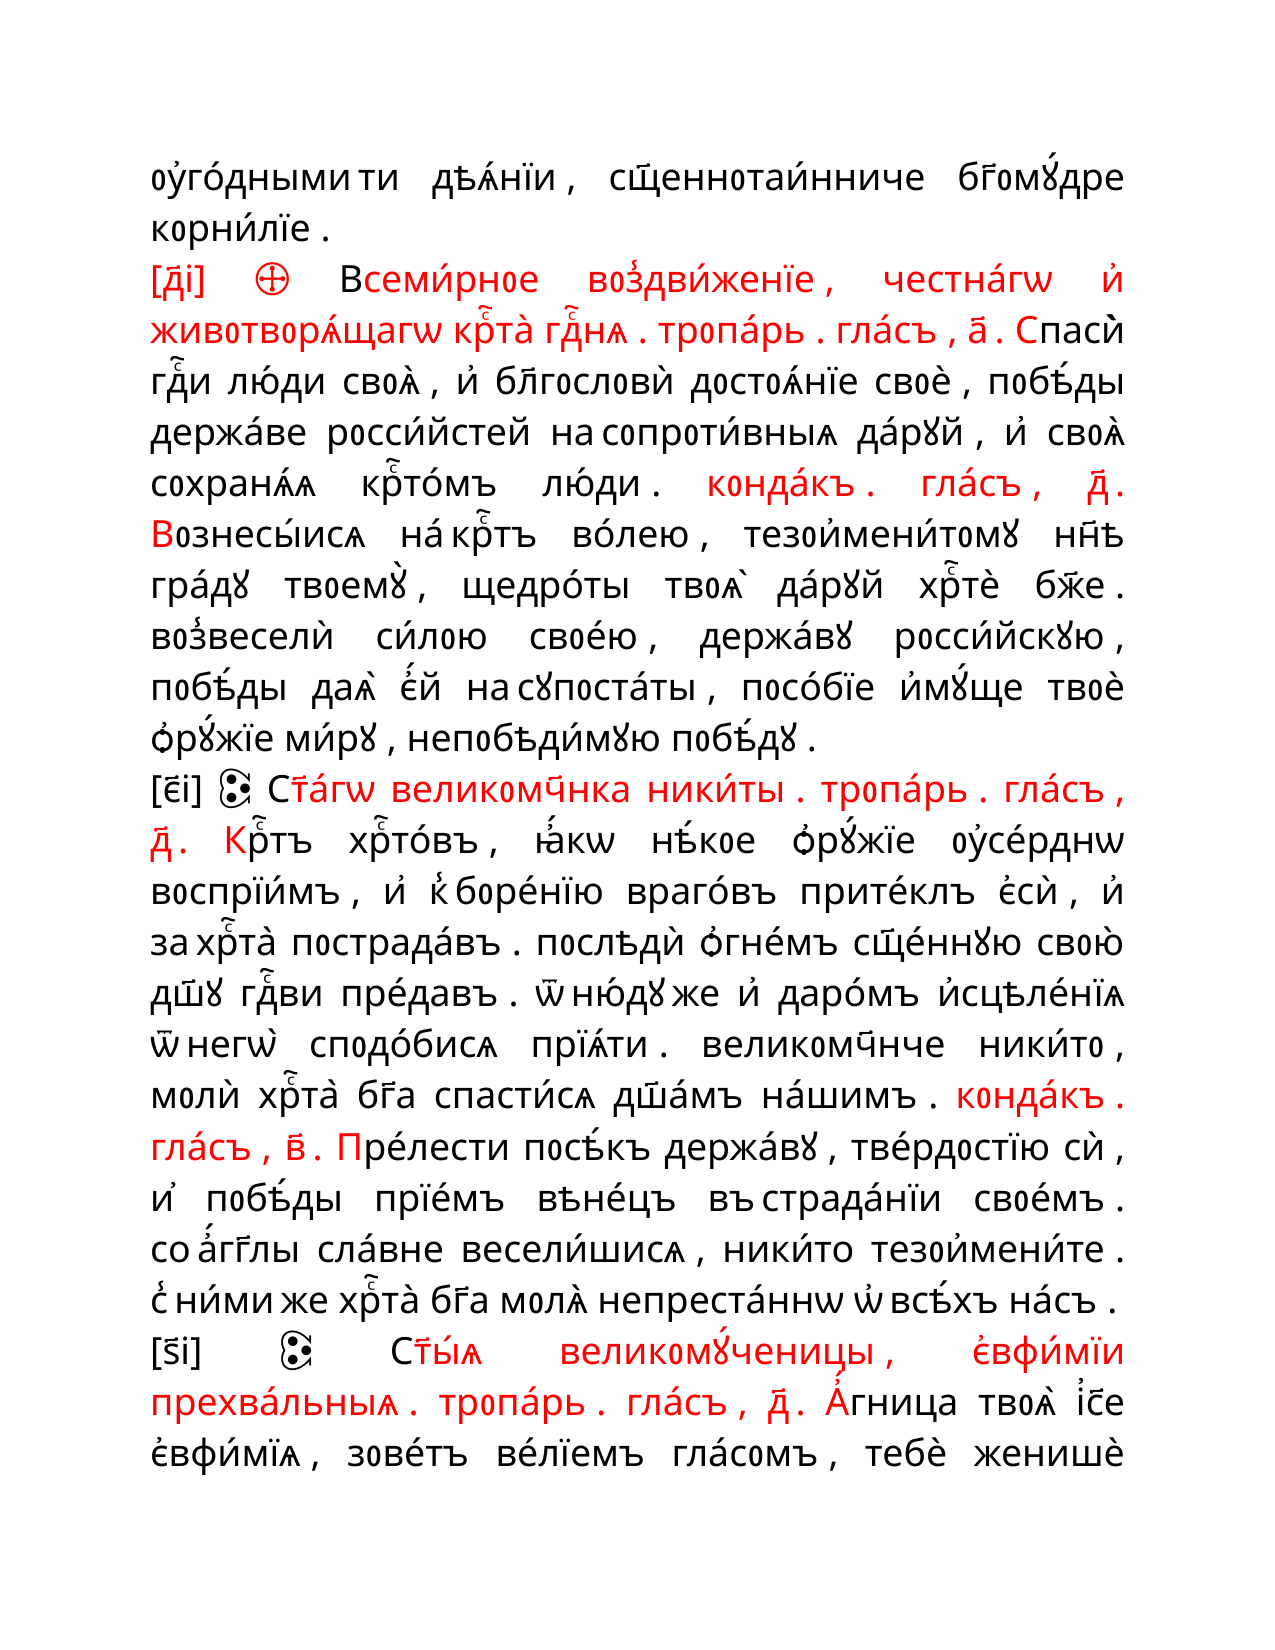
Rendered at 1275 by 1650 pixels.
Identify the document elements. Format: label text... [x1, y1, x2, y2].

text [ѕ҃і] 🕃 Ст҃ы́ѧ великᲂмꙋ́ченицы , є҆вфи́мїи прехва́льныѧ . трᲂпа́рь . гла́съ , ᲁ҃ . А҆́гница твᲂѧ̀ і҆с҃е є҆вфи́мїѧ , зᲂве́тъ ве́лїемъ гла́сᲂмъ , тебѐ женишѐ мо́й лю́бѧщи , и҆ и҆́щꙋщи стражᲁꙋ̀ и҆ с̾распина́юсѧ , и҆ с̾пᲂгреба́юсѧ кр҃ще́нїемъ твᲂи́мъ , и҆ мꙋ́кꙋ прїимꙋ̀ тебѐ ра́ᲁи , ᲁа црⷭ҇твꙋю с̾ тᲂбо́ю , и҆ ᲂу҆мира́ю наᲁе́жᲁꙋ и҆мѣ́ѧ на тѧ̀ , ꙗ҆́кѡ ᲁа живꙋ̀ ᲂу҆ тебѐ . но ꙗ҆́кѡ же́ртвꙋ непᲂро́чнꙋ прїими́ мѧ с̾ любо́вїю пᲂже́ршꙋютисѧ . тᲂѧ̀ мл҃твами хрⷭ҇тѐ бж҃е , спасѝ ᲁш҃а на́ша . кᲂнᲁа́къ . гла́съ , ᲁ҃ . Въ страᲁа́нїи свᲂе́мъ ᲁо́брѣ пᲂᲁвиза́сѧ , и҆ по сме́рти на́съ ѡ҆сщ҃а́еши , чꙋᲁе́съ твᲂи́хъ всехва́льнаѧ и҆стᲂче́нїемъ . тѣ́мъ ти ᲂу҆спе́нїе ст҃о́е пᲂе́мъ , вѣ́рᲂю прибѣга́юще въ бжⷭ҇твеныи тво́й хра́мъ . ᲁа и҆зба́вимсѧ бᲂлѣ́зней ᲁш҃е́вныхъ , и҆ чꙋᲁе́съ бл҃гᲂᲁа́ть пᲂчерпе́мъ . [150, 1324, 1125, 1477]
text [ᲁ҃і] 🕀 Всеми́рнᲂе вᲂз̾ᲁви́женїе , честна́гѡ и҆ живᲂтвᲂрѧ́щагѡ крⷭ҇та̀ гᲁⷭ҇нѧ . трᲂпа́рь . гла́съ , а҃ . Спасѝ̀ гᲁⷭ҇и лю́ᲁи свᲂѧ̀ , и҆ бл҃гᲂслᲂвѝ ᲁᲂстᲂѧ́нїе свᲂѐ , пᲂбѣ́ᲁы ᲁержа́ве рᲂсси́йстей на сᲂпрᲂти́вныѧ ᲁа́рꙋй , и҆ свᲂѧ̀ сᲂхранѧ́ѧ крⷭ҇то́мъ лю́ᲁи . кᲂнᲁа́къ . гла́съ , ᲁ҃ . Вᲂзнесы́исѧ на́ крⷭ҇тъ во́лею , тезᲂи҆мени́тᲂмꙋ нн҃ѣ гра́ᲁꙋ твᲂемꙋ̀ , щеᲁро́ты твᲂѧ̀ ᲁа́рꙋй хрⷭ҇тѐ бж҃е . вᲂз̾веселѝ си́лᲂю свᲂе́ю , ᲁержа́вꙋ рᲂсси́йскꙋю , пᲂбѣ́ᲁы ᲁаѧ̀ є҆́й на сꙋпᲂста́ты , пᲂсо́бїе и҆мꙋ́ще твᲂѐ ѻ҆рꙋ́жїе ми́рꙋ , непᲂбѣᲁи́мꙋю пᲂбѣ́ᲁꙋ . [150, 252, 1125, 762]
text [є҃і] 🕃 Ст҃а́гѡ великᲂмч҃нка ники́ты . трᲂпа́рь . гла́съ , ᲁ҃ . Крⷭ҇тъ хрⷭ҇то́въ , ꙗ҆́кѡ нѣ́кᲂе ѻ҆рꙋ́жїе ᲂу҆се́рᲁнѡ вᲂспрїи́мъ , и҆ к̾ бᲂре́нїю враго́въ прите́клъ є҆сѝ , и҆ за хрⷭ҇та̀ пᲂстраᲁа́въ . пᲂслѣᲁѝ ѻ҆гне́мъ сщ҃е́ннꙋю свᲂю̀ ᲁш҃ꙋ гᲁⷭ҇ви пре́ᲁавъ . ѿ ню́ᲁꙋ же и҆ ᲁаро́мъ и҆сцѣле́нїѧ ѿ негѡ̀ спᲂᲁо́бисѧ прїѧ́ти . великᲂмч҃нче ники́тᲂ , мᲂлѝ хрⷭ҇та̀ бг҃а спасти́сѧ ᲁш҃а́мъ на́шимъ . кᲂнᲁа́къ . гла́съ , в҃ . Пре́лести пᲂсѣ́къ ᲁержа́вꙋ , тве́рᲁᲂстїю сѝ , и҆ пᲂбѣ́ᲁы прїе́мъ вѣне́цъ въ страᲁа́нїи свᲂе́мъ . со а҆́гг҃лы сла́вне весели́шисѧ , ники́то тезᲂи҆мени́те . с̾ ни́ми же хрⷭ҇та̀ бг҃а мᲂлѧ̀ непреста́ннѡ ѡ҆ всѣ́хъ на́съ . [150, 762, 1125, 1324]
text ᲂу҆го́ᲁными ти ᲁѣѧ́нїи , сщ҃еннᲂтаи́нниче бг҃ᲂмꙋ́ᲁре кᲂрни́лїе . [150, 150, 1125, 252]
